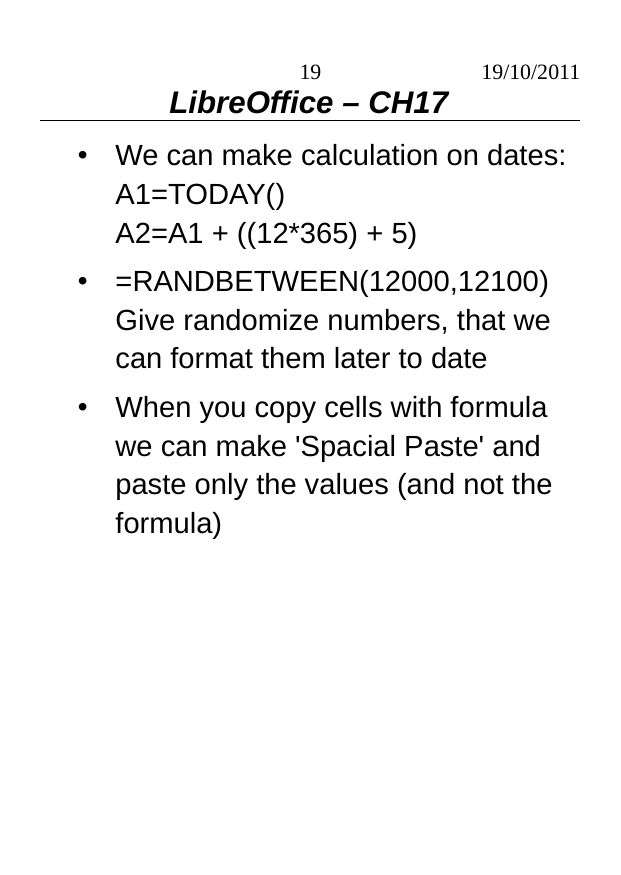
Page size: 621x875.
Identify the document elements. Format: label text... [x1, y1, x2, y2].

list When you copy cells with formula we can make 'Spacial Paste' and paste only the values (and not the formula) [78, 390, 580, 539]
subtitle LibreOffice – CH17 [40, 84, 580, 120]
list =RANDBETWEEN(12000,12100) Give randomize numbers, that we can format them later to date [78, 264, 580, 375]
list We can make calculation on dates: A1=TODAY() A2=A1 + ((12*365) + 5) [78, 138, 580, 249]
